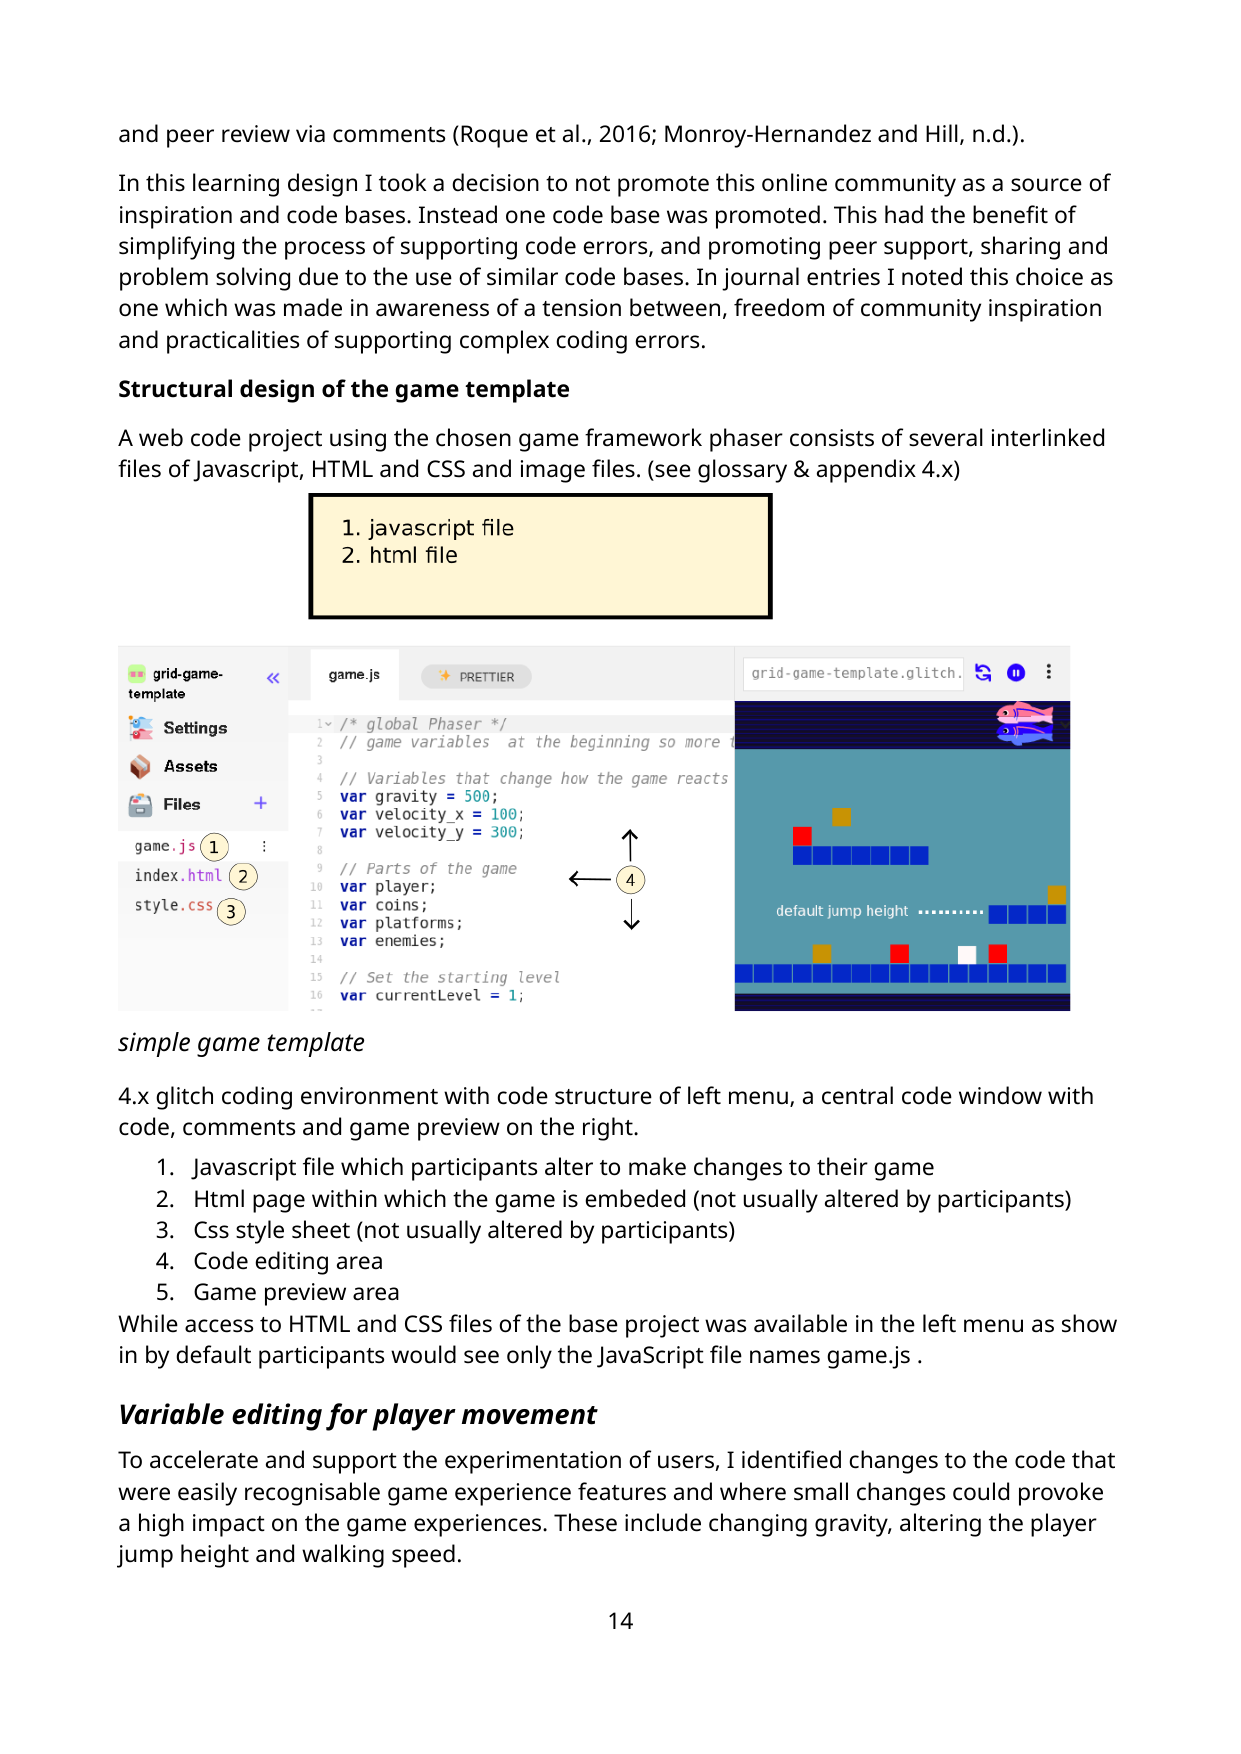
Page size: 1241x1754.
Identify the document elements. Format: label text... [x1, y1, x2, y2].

text A web code project using the chosen game framework phaser consists of several interlinked files of Javascript, HTML and CSS and image files. (see glossary & appendix 4.x) [118, 422, 1122, 484]
subtitle Variable editing for player movement [118, 1395, 1122, 1432]
list Css style sheet (not usually altered by participants) [156, 1214, 1122, 1245]
list Code editing area [156, 1245, 1122, 1276]
picture [118, 493, 1072, 1012]
text While access to HTML and CSS files of the base project was available in the left menu as show in by default participants would see only the JavaScript file names game.js . [118, 1308, 1122, 1370]
text and peer review via comments (Roque et al., 2016; Monroy-Hernandez and Hill, n.d.). [118, 118, 1122, 149]
text 4.x glitch coding environment with code structure of left menu, a central code window with code, comments and game preview on the right. [118, 1080, 1122, 1142]
text To accelerate and support the experimentation of users, I identified changes to the code that were easily recognisable game experience features and where small changes could provoke a high impact on the game experiences. These include changing gravity, altering the player jump height and walking speed. [118, 1444, 1122, 1569]
text Structural design of the game template [118, 373, 1122, 404]
list Javascript file which participants alter to make changes to their game [156, 1151, 1122, 1183]
list Game preview area [156, 1276, 1122, 1308]
text simple game template [118, 1024, 1122, 1058]
list Html page within which the game is embeded (not usually altered by participants) [156, 1183, 1122, 1214]
text In this learning design I took a decision to not promote this online community as a source of inspiration and code bases. Instead one code base was promoted. This had the benefit of simplifying the process of supporting code errors, and promoting peer support, sharing and problem solving due to the use of similar code bases. In journal entries I noted this choice as one which was made in awareness of a tension between, freedom of community inspiration and practicalities of supporting complex coding errors. [118, 167, 1122, 355]
